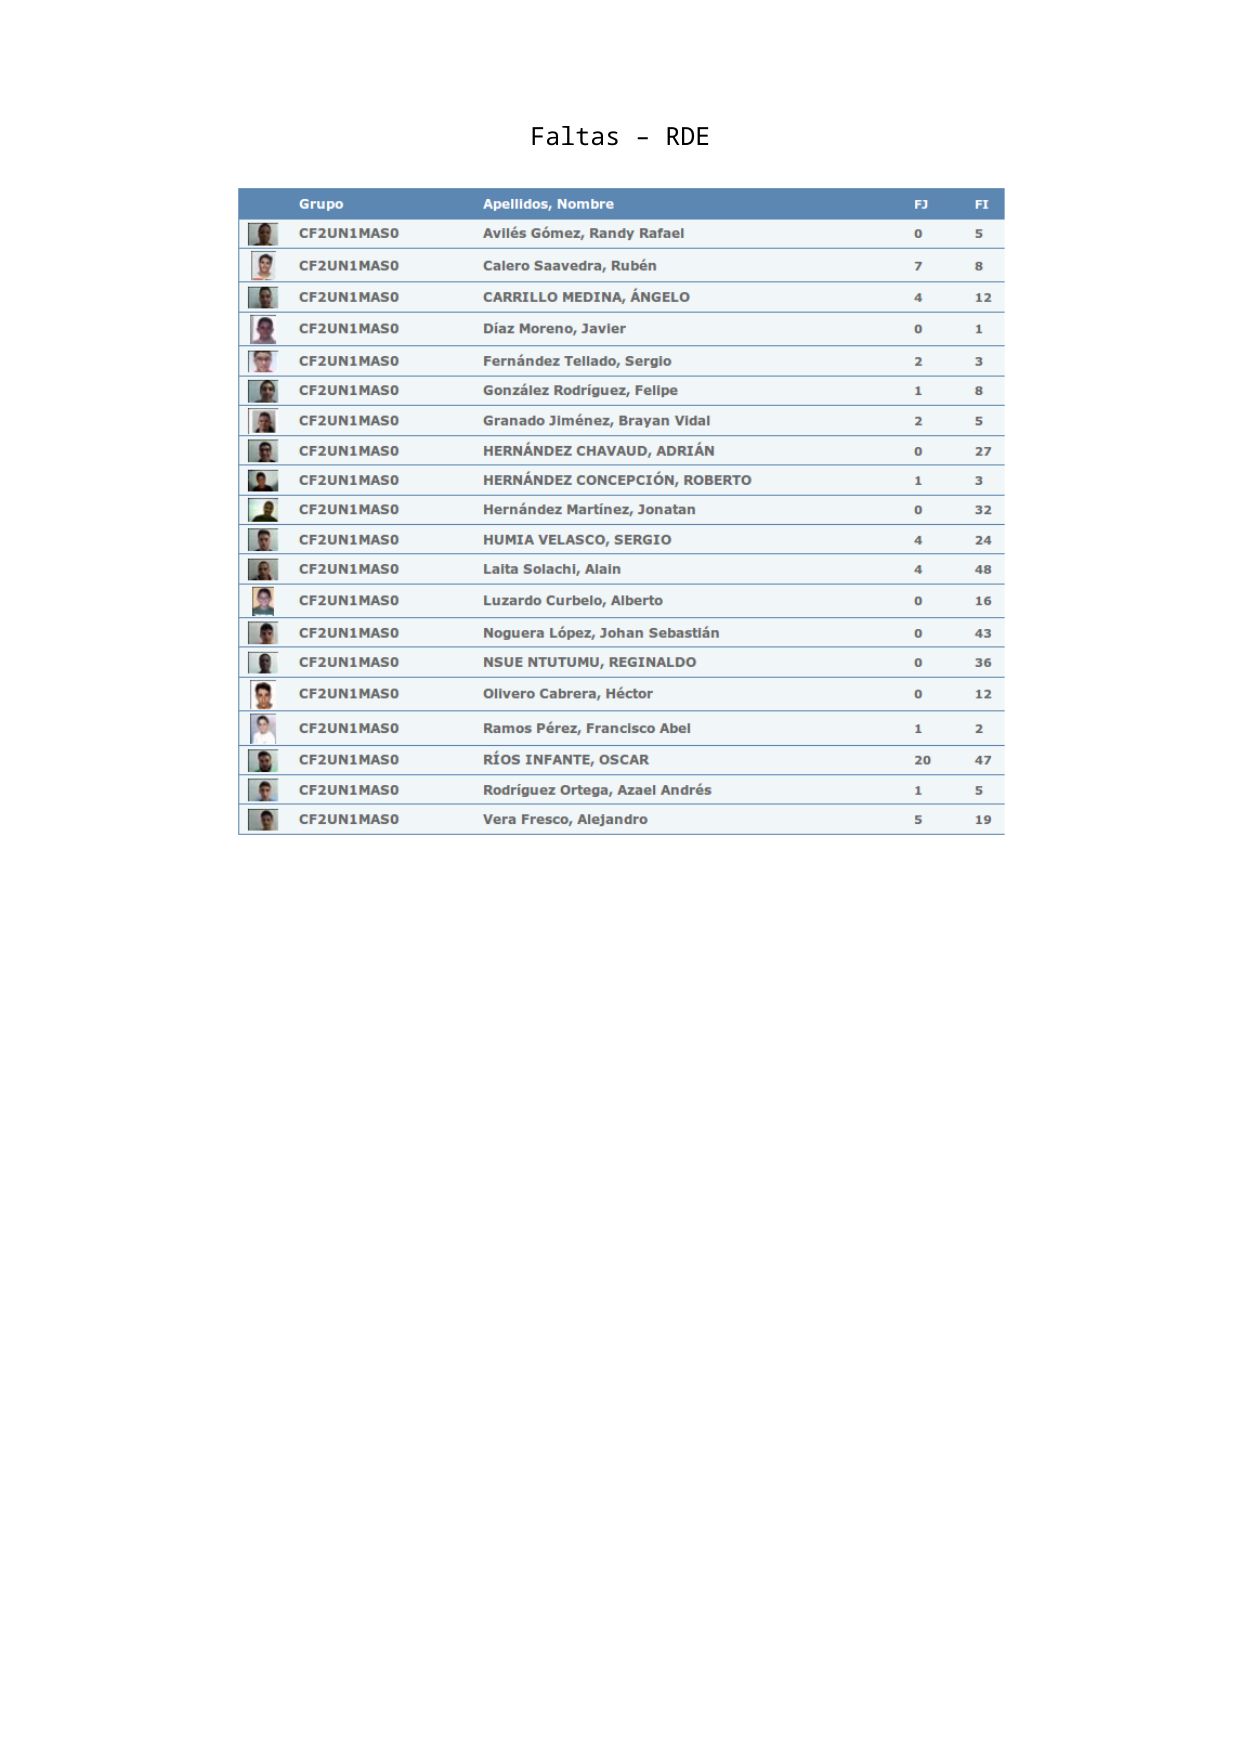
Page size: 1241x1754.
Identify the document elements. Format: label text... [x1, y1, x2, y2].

text Faltas – RDE [118, 118, 1122, 152]
picture [235, 186, 1005, 836]
